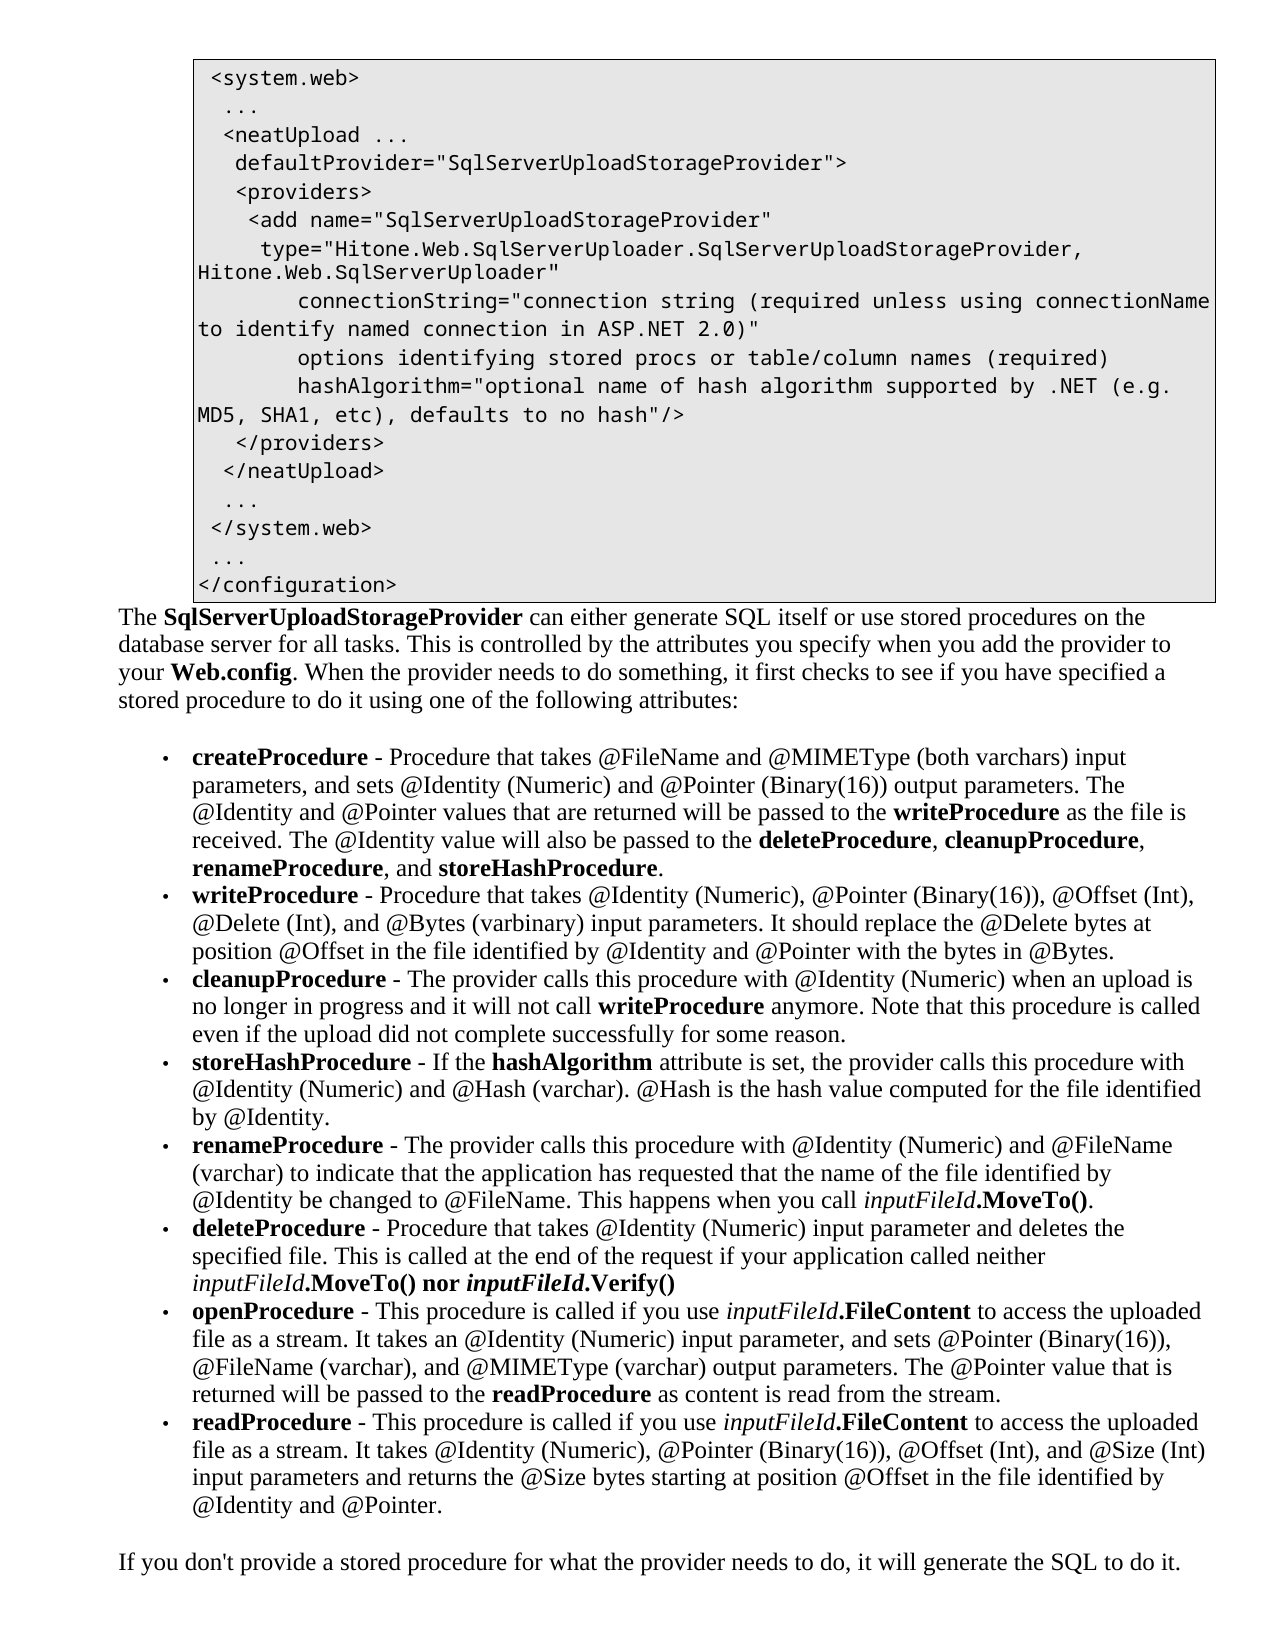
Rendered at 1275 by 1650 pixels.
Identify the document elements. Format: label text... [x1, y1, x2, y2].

list renameProcedure - The provider calls this procedure with @Identity (Numeric) and @FileName (varchar) to indicate that the application has requested that the name of the file identified by @Identity be changed to @FileName. This happens when you call inputFileId.MoveTo(). [162, 1131, 1216, 1214]
list createProcedure - Procedure that takes @FileName and @MIMEType (both varchars) input parameters, and sets @Identity (Numeric) and @Pointer (Binary(16)) output parameters. The @Identity and @Pointer values that are returned will be passed to the writeProcedure as the file is received. The @Identity value will also be passed to the deleteProcedure, cleanupProcedure, renameProcedure, and storeHashProcedure. [162, 743, 1216, 882]
list writeProcedure - Procedure that takes @Identity (Numeric), @Pointer (Binary(16)), @Offset (Int), @Delete (Int), and @Bytes (varbinary) input parameters. It should replace the @Delete bytes at position @Offset in the file identified by @Identity and @Pointer with the bytes in @Bytes. [162, 882, 1216, 965]
list openProcedure - This procedure is called if you use inputFileId.FileContent to access the uploaded file as a stream. It takes an @Identity (Numeric) input parameter, and sets @Pointer (Binary(16)), @FileName (varchar), and @MIMEType (varchar) output parameters. The @Pointer value that is returned will be passed to the readProcedure as content is read from the stream. [162, 1297, 1216, 1408]
list readProcedure - This procedure is called if you use inputFileId.FileContent to access the uploaded file as a stream. It takes @Identity (Numeric), @Pointer (Binary(16)), @Offset (Int), and @Size (Int) input parameters and returns the @Size bytes starting at position @Offset in the file identified by @Identity and @Pointer. [162, 1408, 1216, 1519]
text The SqlServerUploadStorageProvider can either generate SQL itself or use stored procedures on the database server for all tasks. This is controlled by the attributes you specify when you add the provider to your Web.config. When the provider needs to do something, it first checks to see if you have specified a stored procedure to do it using one of the following attributes: [118, 603, 1216, 714]
text If you don't provide a stored procedure for what the provider needs to do, it will generate the SQL to do it. [118, 1548, 1216, 1576]
list cleanupProcedure - The provider calls this procedure with @Identity (Numeric) when an upload is no longer in progress and it will not call writeProcedure anymore. Note that this procedure is called even if the upload did not complete successfully for some reason. [162, 965, 1216, 1048]
list storeHashProcedure - If the hashAlgorithm attribute is set, the provider calls this procedure with @Identity (Numeric) and @Hash (varchar). @Hash is the hash value computed for the file identified by @Identity. [162, 1048, 1216, 1131]
text <system.web> ... <neatUpload ... defaultProvider="SqlServerUploadStorageProvider"> <providers> <add name="SqlServerUploadStorageProvider" type="Hitone.Web.SqlServerUploader.SqlServerUploadStorageProvider, Hitone.Web.SqlServerUploader" connectionString="connection string (required unless using connectionName to identify named connection in ASP.NET 2.0)" options identifying stored procs or table/column names (required) hashAlgorithm="optional name of hash algorithm supported by .NET (e.g. MD5, SHA1, etc), defaults to no hash"/> </providers> </neatUpload> ... </system.web> ... </configuration> [194, 60, 1215, 602]
list deleteProcedure - Procedure that takes @Identity (Numeric) input parameter and deletes the specified file. This is called at the end of the request if your application called neither inputFileId.MoveTo() nor inputFileId.Verify() [162, 1214, 1216, 1297]
